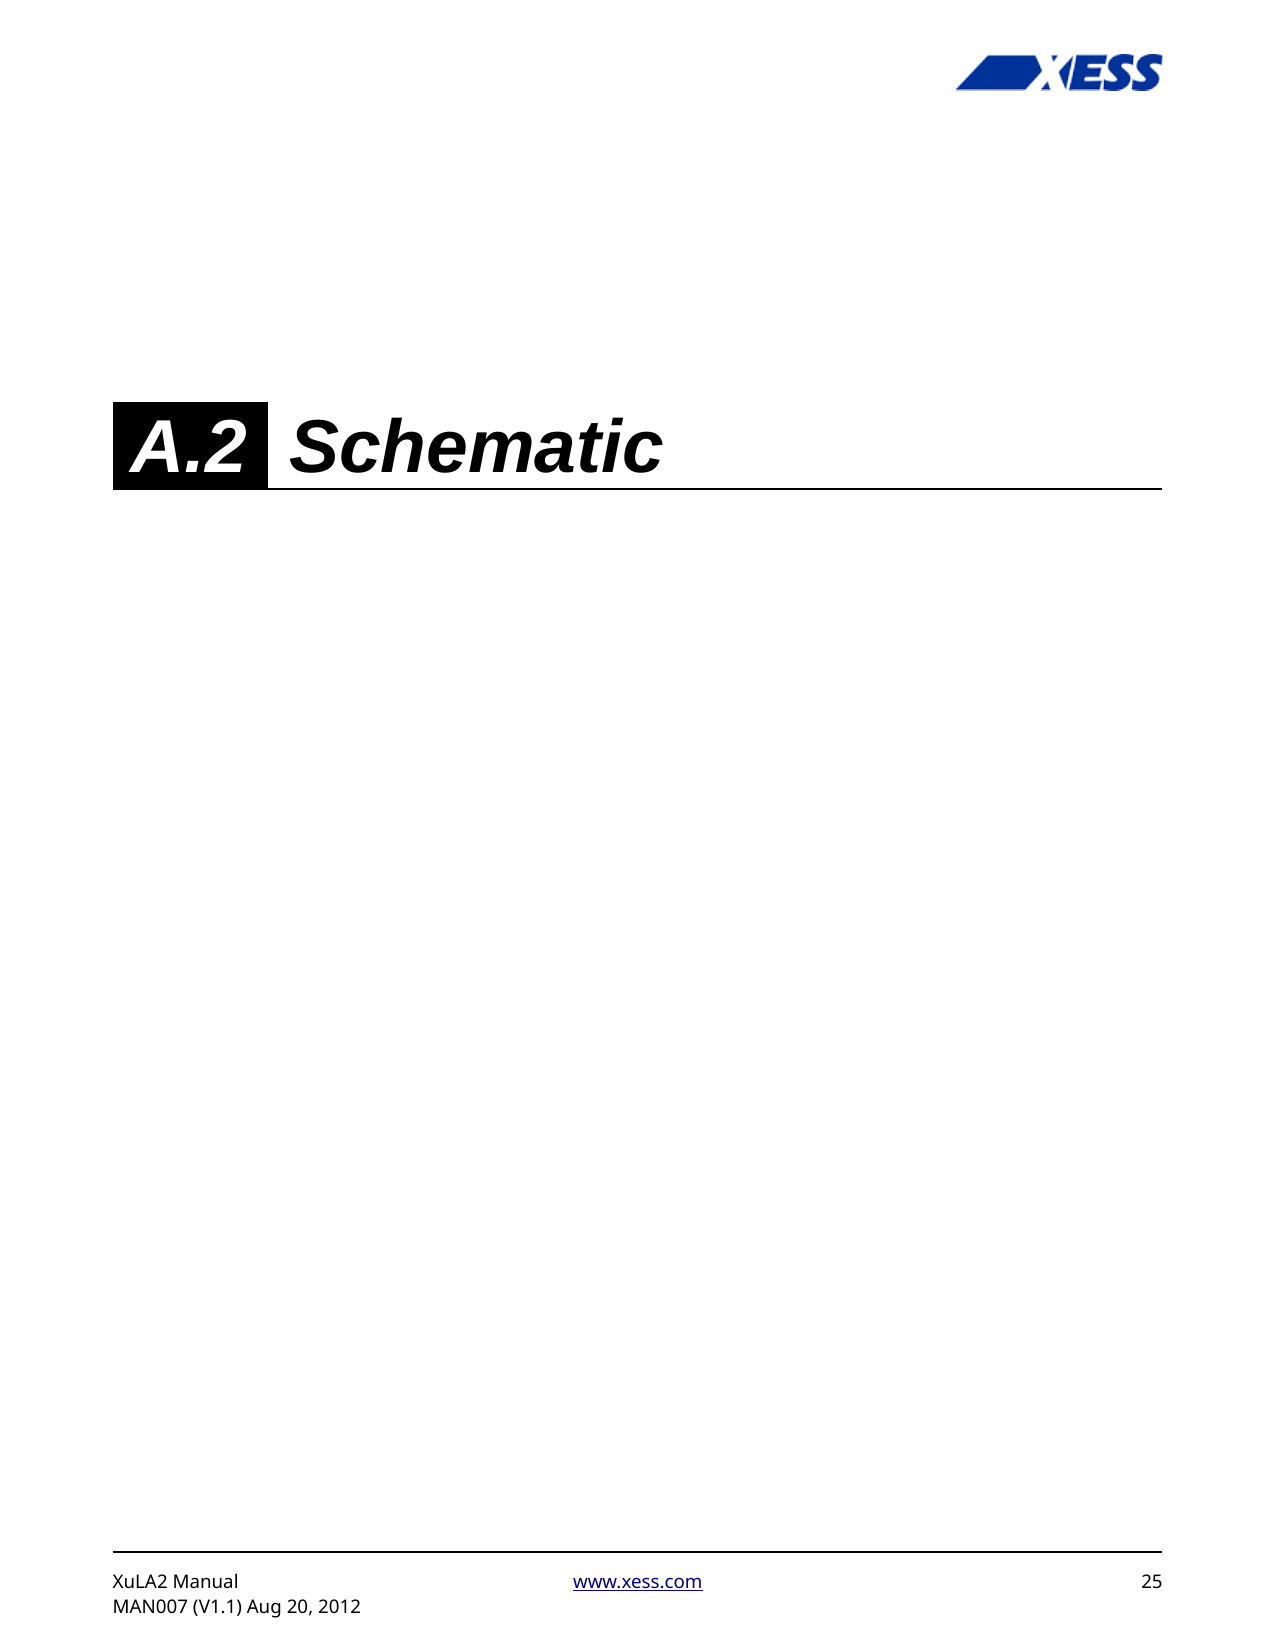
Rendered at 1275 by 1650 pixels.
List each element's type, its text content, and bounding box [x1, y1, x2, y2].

subtitle Schematic [268, 402, 1162, 488]
picture [955, 54, 1163, 91]
